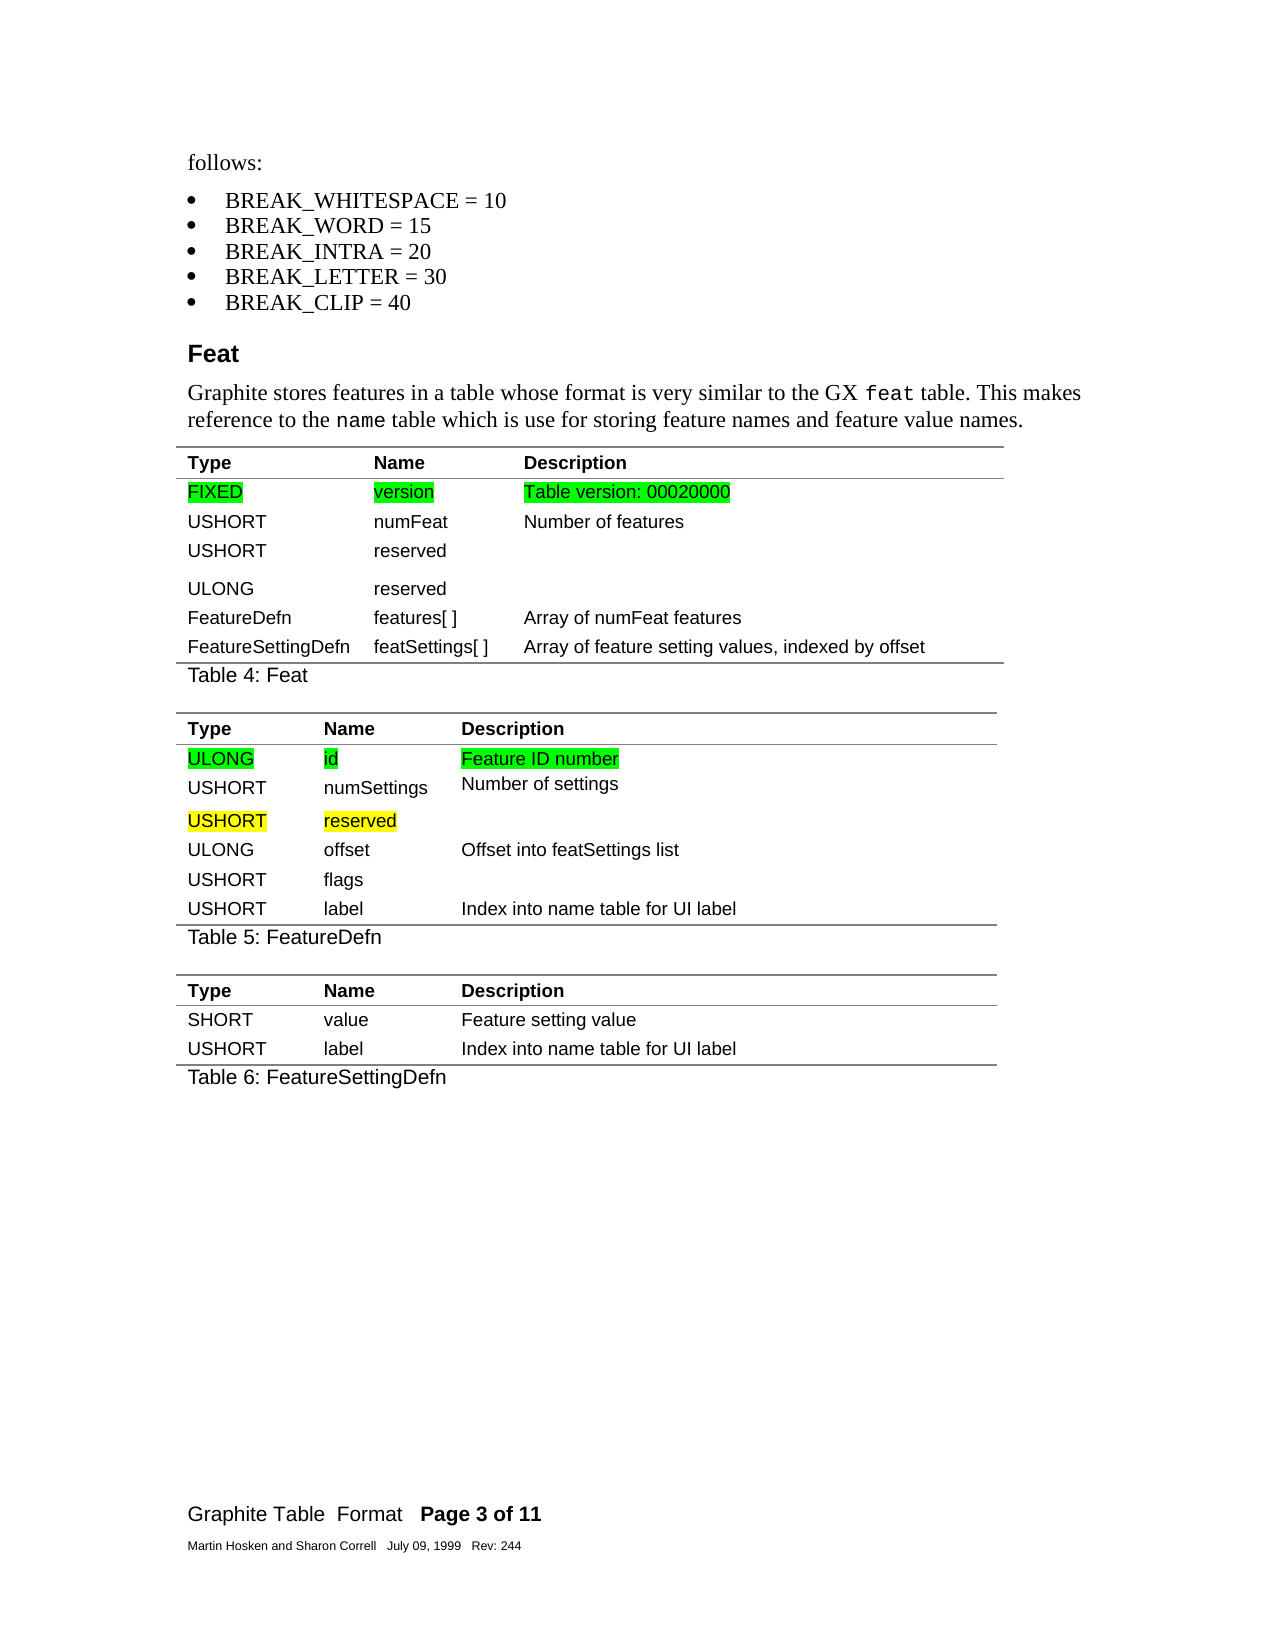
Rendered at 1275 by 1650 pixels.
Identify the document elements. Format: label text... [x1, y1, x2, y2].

list BREAK_WHITESPACE = 10 [187, 188, 1087, 213]
text Graphite stores features in a table whose format is very similar to the GX feat table. This makes reference to the name table which is use for storing feature names and feature value names. [187, 380, 1087, 434]
table_cell offset [313, 836, 450, 865]
table_cell Index into name table for UI label [450, 894, 997, 923]
table_cell USHORT [176, 1035, 312, 1064]
table_cell [513, 536, 1004, 574]
table_cell Number of features [513, 507, 1004, 536]
table_cell FIXED [176, 479, 362, 507]
table_cell USHORT [176, 536, 362, 574]
table_cell SHORT [176, 1006, 312, 1034]
table_cell [513, 574, 1004, 603]
table_header Description [450, 976, 997, 1005]
text Table 5: FeatureDefn [187, 926, 1087, 949]
table_cell Feature ID number [450, 745, 997, 773]
table_cell Table version: 00020000 [513, 479, 1004, 507]
text Table 4: Feat [187, 664, 1087, 687]
table_cell numFeat [363, 507, 512, 536]
table_cell Array of feature setting values, indexed by offset [513, 633, 1004, 662]
subtitle Feat [187, 340, 1087, 368]
table_header Name [313, 714, 450, 744]
table_cell USHORT [176, 773, 312, 806]
table_cell ULONG [176, 836, 312, 865]
table_cell FeatureDefn [176, 604, 362, 633]
table_cell USHORT [176, 507, 362, 536]
table_header Type [176, 976, 312, 1005]
table_header Type [176, 714, 312, 744]
table_header Type [176, 448, 362, 478]
table_cell featSettings[ ] [363, 633, 512, 662]
text Table 6: FeatureSettingDefn [187, 1066, 1087, 1089]
table_header Name [313, 976, 450, 1005]
table_cell Number of settings [450, 773, 997, 806]
text follows: [187, 150, 1087, 175]
table_cell USHORT [176, 894, 312, 923]
table_cell id [313, 745, 450, 773]
table_cell reserved [313, 806, 450, 836]
table_cell reserved [363, 536, 512, 574]
table_header Name [363, 448, 512, 478]
list BREAK_INTRA = 20 [187, 239, 1087, 264]
list BREAK_CLIP = 40 [187, 289, 1087, 315]
list BREAK_LETTER = 30 [187, 264, 1087, 289]
list BREAK_WORD = 15 [187, 213, 1087, 239]
table_cell Feature setting value [450, 1006, 997, 1034]
table_cell Index into name table for UI label [450, 1035, 997, 1064]
table_cell label [313, 894, 450, 923]
table_cell ULONG [176, 745, 312, 773]
table_cell flags [313, 865, 450, 894]
table_cell features[ ] [363, 604, 512, 633]
table_cell value [313, 1006, 450, 1034]
table_cell USHORT [176, 806, 312, 836]
table_header Description [513, 448, 1004, 478]
table_cell [450, 865, 997, 894]
table_cell version [363, 479, 512, 507]
table_cell ULONG [176, 574, 362, 603]
table_cell [450, 806, 997, 836]
table_cell Feature­SettingDefn [176, 633, 362, 662]
table_cell USHORT [176, 865, 312, 894]
table_cell reserved [363, 574, 512, 603]
table_cell numSettings [313, 773, 450, 806]
table_header Description [450, 714, 997, 744]
table_cell label [313, 1035, 450, 1064]
table_cell Array of numFeat features [513, 604, 1004, 633]
table_cell Offset into featSettings list [450, 836, 997, 865]
